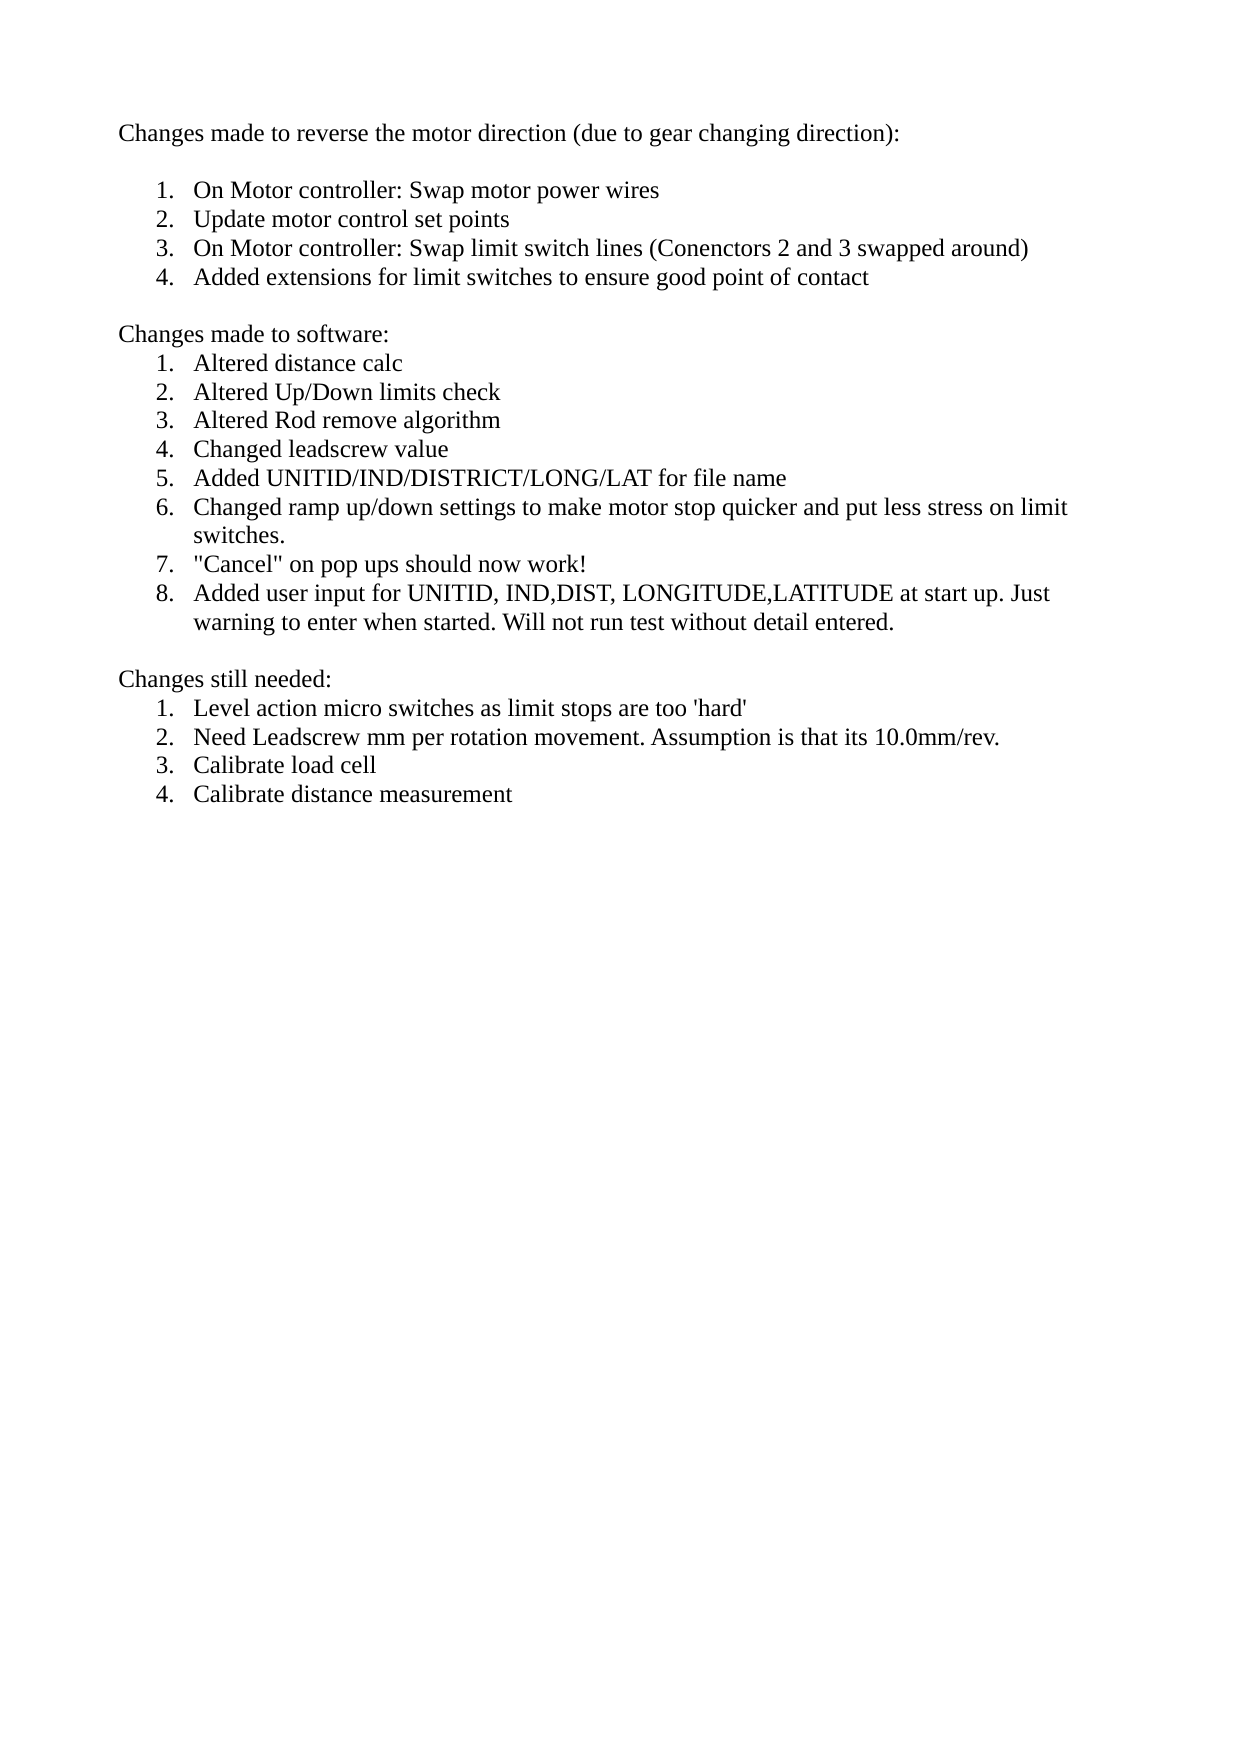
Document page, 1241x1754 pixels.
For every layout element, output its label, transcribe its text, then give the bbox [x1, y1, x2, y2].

text Changes made to reverse the motor direction (due to gear changing direction): [118, 118, 1122, 147]
list "Cancel" on pop ups should now work! [156, 549, 1122, 578]
text Changes made to software: [118, 319, 1122, 348]
list Altered Rod remove algorithm [156, 406, 1122, 434]
text Changes still needed: [118, 664, 1122, 693]
list Added UNITID/IND/DISTRICT/LONG/LAT for file name [156, 463, 1122, 492]
list On Motor controller: Swap motor power wires [156, 176, 1122, 204]
list Level action micro switches as limit stops are too 'hard' [156, 693, 1122, 722]
list Added extensions for limit switches to ensure good point of contact [156, 262, 1122, 291]
list Altered Up/Down limits check [156, 377, 1122, 406]
list On Motor controller: Swap limit switch lines (Conenctors 2 and 3 swapped around) [156, 233, 1122, 262]
list Altered distance calc [156, 348, 1122, 377]
list Calibrate distance measurement [156, 779, 1122, 808]
list Calibrate load cell [156, 751, 1122, 779]
list Changed ramp up/down settings to make motor stop quicker and put less stress on limit switches. [156, 492, 1122, 549]
list Added user input for UNITID, IND,DIST, LONGITUDE,LATITUDE at start up. Just warning to enter when started. Will not run test without detail entered. [156, 578, 1122, 636]
list Changed leadscrew value [156, 434, 1122, 463]
list Update motor control set points [156, 204, 1122, 233]
list Need Leadscrew mm per rotation movement. Assumption is that its 10.0mm/rev. [156, 722, 1122, 751]
